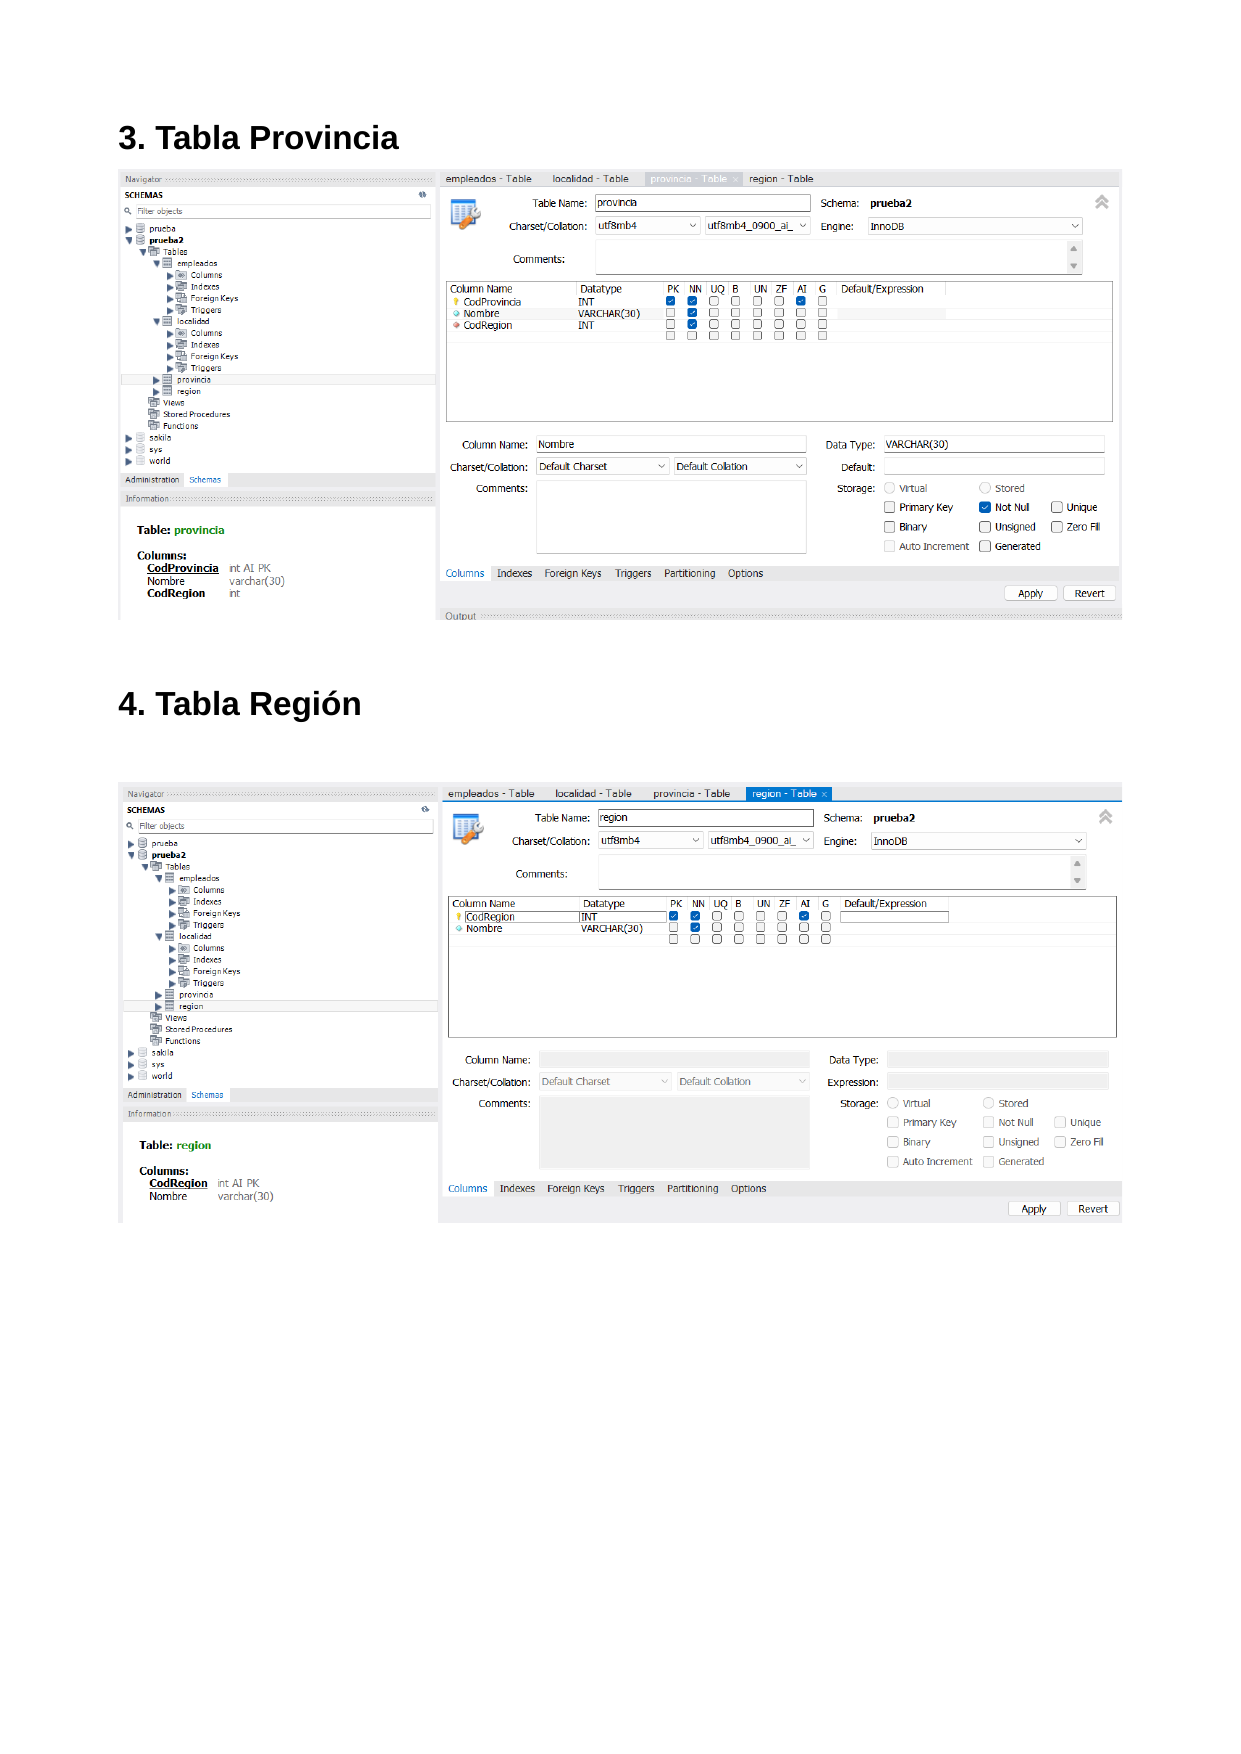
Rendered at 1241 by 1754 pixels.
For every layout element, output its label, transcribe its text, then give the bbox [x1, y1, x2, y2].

subtitle 4. Tabla Región [118, 684, 1122, 723]
picture [118, 169, 1123, 620]
subtitle 3. Tabla Provincia [118, 118, 1122, 157]
picture [118, 782, 1123, 1223]
